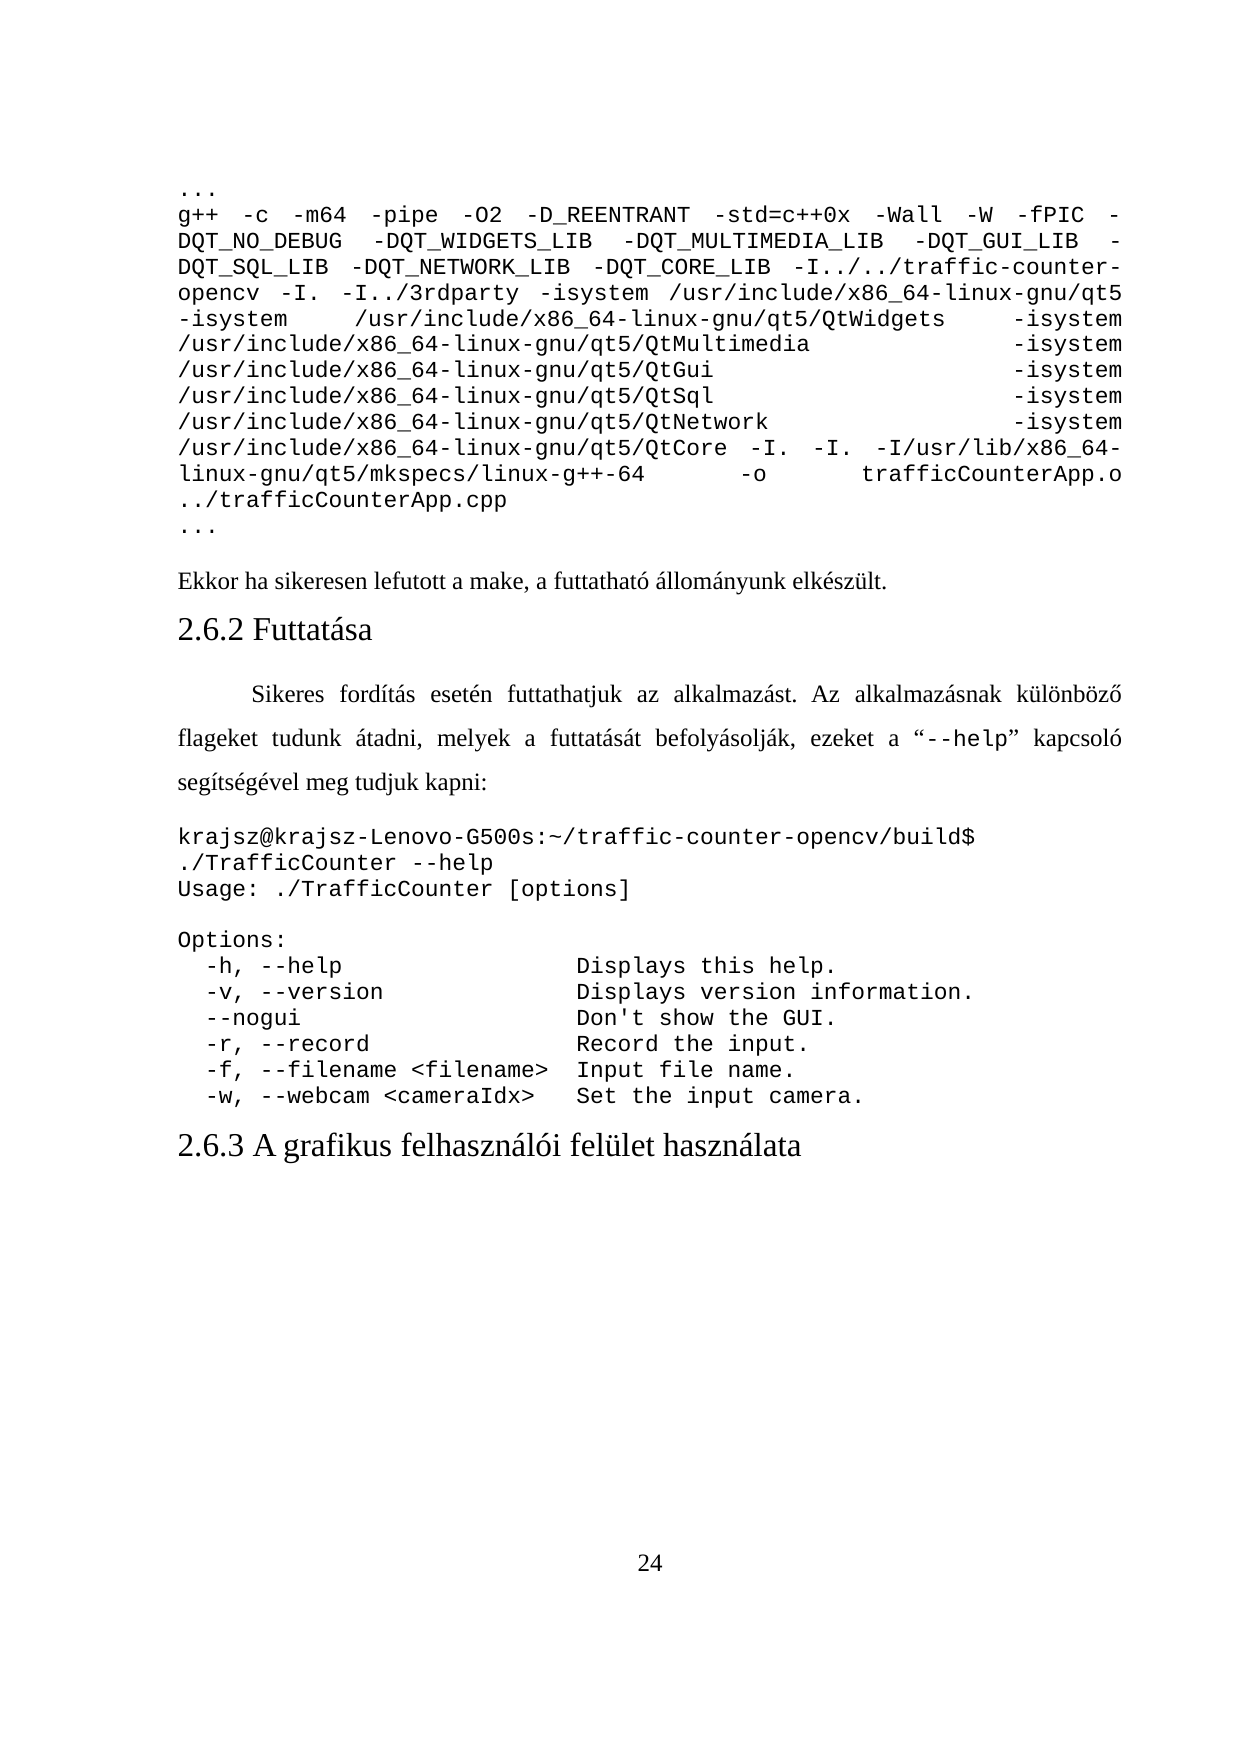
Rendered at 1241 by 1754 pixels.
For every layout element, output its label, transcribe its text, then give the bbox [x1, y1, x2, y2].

text -v, --version Displays version information. [177, 981, 1122, 1007]
text --nogui Don't show the GUI. [177, 1007, 1122, 1032]
text Usage: ./TrafficCounter [options] [177, 877, 1122, 903]
text g++ -c -m64 -pipe -O2 -D_REENTRANT -std=c++0x -Wall -W -fPIC -DQT_NO_DEBUG -DQT_WIDGETS_LIB -DQT_MULTIMEDIA_LIB -DQT_GUI_LIB -DQT_SQL_LIB -DQT_NETWORK_LIB -DQT_CORE_LIB -I../../traffic-counter-opencv -I. -I../3rdparty -isystem /usr/include/x86_64-linux-gnu/qt5 -isystem /usr/include/x86_64-linux-gnu/qt5/QtWidgets -isystem /usr/include/x86_64-linux-gnu/qt5/QtMultimedia -isystem /usr/include/x86_64-linux-gnu/qt5/QtGui -isystem /usr/include/x86_64-linux-gnu/qt5/QtSql -isystem /usr/include/x86_64-linux-gnu/qt5/QtNetwork -isystem /usr/include/x86_64-linux-gnu/qt5/QtCore -I. -I. -I/usr/lib/x86_64-linux-gnu/qt5/mkspecs/linux-g++-64 -o trafficCounterApp.o ../trafficCounterApp.cpp [177, 203, 1122, 514]
text krajsz@krajsz-Lenovo-G500s:~/traffic-counter-opencv/build$ ./TrafficCounter --help [177, 825, 1122, 877]
text Ekkor ha sikeresen lefutott a make, a futtatható állományunk elkészült. [177, 566, 1122, 595]
text -f, --filename <filename> Input file name. [177, 1058, 1122, 1084]
text ... [177, 177, 1122, 203]
text -w, --webcam <cameraIdx> Set the input camera. [177, 1084, 1122, 1110]
text ... [177, 514, 1122, 540]
subtitle Futtatása [177, 609, 1122, 648]
subtitle A grafikus felhasználói felület használata [177, 1125, 1122, 1163]
text Sikeres fordítás esetén futtathatjuk az alkalmazást. Az alkalmazásnak különböző flageket tudunk átadni, melyek a futtatását befolyásolják, ezeket a “--help” kapcsoló segítségével meg tudjuk kapni: [177, 679, 1122, 796]
text -h, --help Displays this help. [177, 955, 1122, 981]
text Options: [177, 929, 1122, 955]
text -r, --record Record the input. [177, 1032, 1122, 1058]
